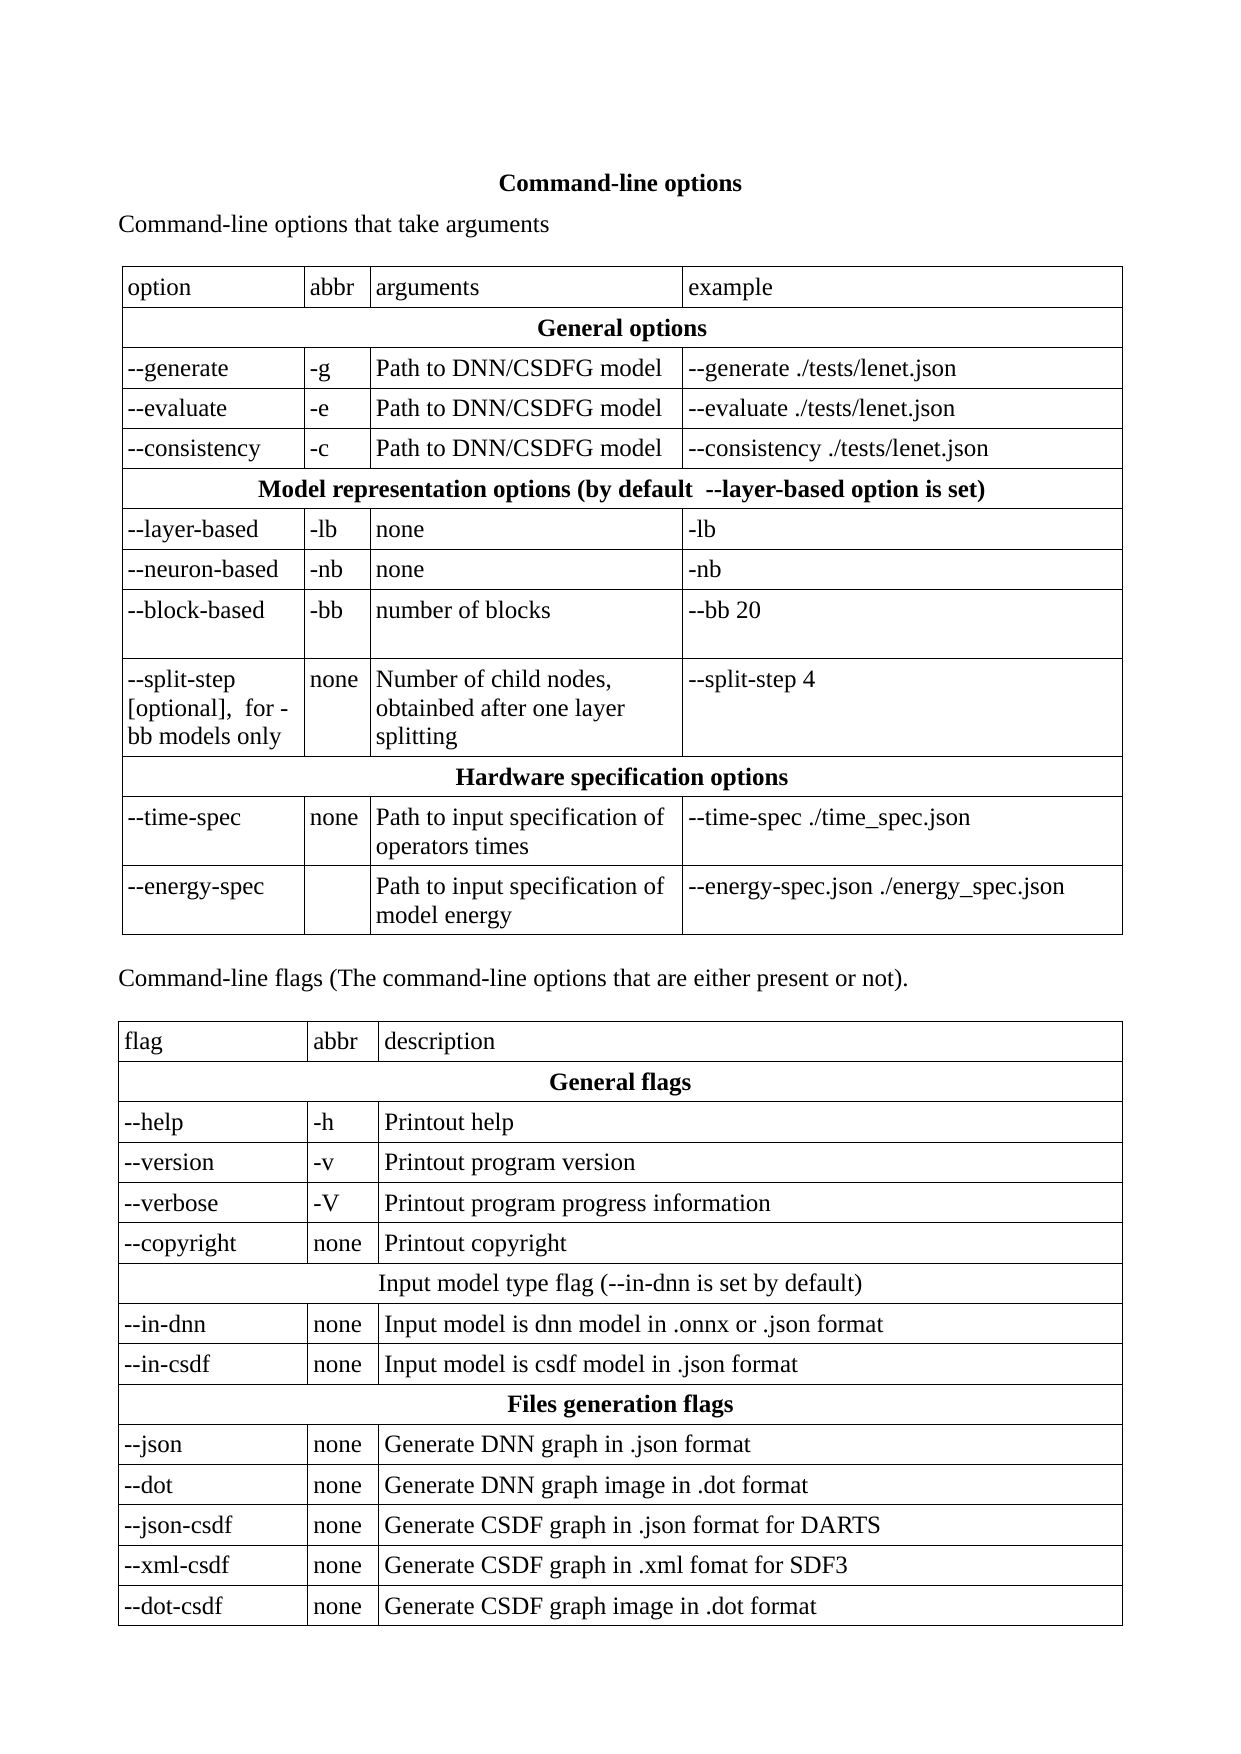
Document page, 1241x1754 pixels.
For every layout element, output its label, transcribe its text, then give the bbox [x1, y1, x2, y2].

table_cell none [305, 797, 370, 865]
table_header description [379, 1022, 1122, 1061]
table_cell none [308, 1344, 378, 1383]
table_cell --layer-based [123, 509, 304, 549]
table_cell Generate CSDF graph in .xml fomat for SDF3 [379, 1546, 1122, 1585]
table_cell none [308, 1546, 378, 1585]
table_cell Path to DNN/CSDFG model [371, 429, 682, 468]
table_cell Generate DNN graph in .json format [379, 1425, 1122, 1464]
table_cell Printout program progress information [379, 1183, 1122, 1222]
table_cell --json [119, 1425, 307, 1464]
table_cell none [308, 1586, 378, 1625]
table_cell Input model is csdf model in .json format [379, 1344, 1122, 1383]
table_cell --bb 20 [683, 590, 1122, 658]
table_cell Printout copyright [379, 1223, 1122, 1262]
text Command-line options that take arguments [118, 209, 1122, 238]
table_cell Printout help [379, 1102, 1122, 1142]
table_cell Hardware specification options [123, 757, 1122, 796]
table_cell --xml-csdf [119, 1546, 307, 1585]
table_cell -c [305, 429, 370, 468]
table_cell General flags [119, 1062, 1122, 1101]
table_cell Model representation options (by default --layer-based option is set) [123, 469, 1122, 508]
table_header option [123, 267, 304, 307]
table_cell --help [119, 1102, 307, 1142]
table_cell --split-step 4 [683, 659, 1122, 756]
table_cell --time-spec ./time_spec.json [683, 797, 1122, 865]
table_cell none [308, 1304, 378, 1343]
table_cell -bb [305, 590, 370, 658]
table_cell none [308, 1425, 378, 1464]
table_cell --block-based [123, 590, 304, 658]
table_cell -g [305, 348, 370, 387]
table_cell -e [305, 389, 370, 428]
table_cell --in-dnn [119, 1304, 307, 1343]
table_cell --dot [119, 1465, 307, 1504]
table_header abbr [305, 267, 370, 307]
table_header example [683, 267, 1122, 307]
table_cell Path to input specification of operators times [371, 797, 682, 865]
table_cell --consistency [123, 429, 304, 468]
table_cell --generate ./tests/lenet.json [683, 348, 1122, 387]
table_cell none [308, 1465, 378, 1504]
table_cell General options [123, 308, 1122, 347]
subtitle Command-line options [118, 168, 1122, 196]
table_cell --neuron-based [123, 550, 304, 589]
table_cell Path to DNN/CSDFG model [371, 348, 682, 387]
table_cell Number of child nodes, obtainbed after one layer splitting [371, 659, 682, 756]
table_cell --json-csdf [119, 1505, 307, 1545]
table_cell --generate [123, 348, 304, 387]
table_header arguments [371, 267, 682, 307]
table_cell Input model is dnn model in .onnx or .json format [379, 1304, 1122, 1343]
table_cell Files generation flags [119, 1385, 1122, 1424]
text Command-line flags (The command-line options that are either present or not). [118, 963, 1122, 992]
table_header flag [119, 1022, 307, 1061]
table_cell --evaluate ./tests/lenet.json [683, 389, 1122, 428]
table_cell none [308, 1505, 378, 1545]
table_cell none [371, 550, 682, 589]
table_cell [305, 866, 370, 934]
table_cell Generate CSDF graph image in .dot format [379, 1586, 1122, 1625]
table_cell Printout program version [379, 1143, 1122, 1182]
table_cell --copyright [119, 1223, 307, 1262]
table_cell --energy-spec [123, 866, 304, 934]
table_cell --verbose [119, 1183, 307, 1222]
table_cell Input model type flag (--in-dnn is set by default) [119, 1264, 1122, 1303]
table_cell Generate DNN graph image in .dot format [379, 1465, 1122, 1504]
table_cell -V [308, 1183, 378, 1222]
table_cell --consistency ./tests/lenet.json [683, 429, 1122, 468]
table_cell number of blocks [371, 590, 682, 658]
table_cell --time-spec [123, 797, 304, 865]
table_cell -nb [305, 550, 370, 589]
table_cell --energy-spec.json ./energy_spec.json [683, 866, 1122, 934]
table_cell Path to DNN/CSDFG model [371, 389, 682, 428]
table_cell -lb [683, 509, 1122, 549]
table_cell -h [308, 1102, 378, 1142]
table_cell --in-csdf [119, 1344, 307, 1383]
table_cell --dot-csdf [119, 1586, 307, 1625]
table_cell Generate CSDF graph in .json format for DARTS [379, 1505, 1122, 1545]
table_cell --split-step [optional], for -bb models only [123, 659, 304, 756]
table_cell --version [119, 1143, 307, 1182]
table_cell none [305, 659, 370, 756]
table_cell --evaluate [123, 389, 304, 428]
table_cell -lb [305, 509, 370, 549]
table_cell -v [308, 1143, 378, 1182]
table_header abbr [308, 1022, 378, 1061]
table_cell none [371, 509, 682, 549]
table_cell Path to input specification of model energy [371, 866, 682, 934]
table_cell none [308, 1223, 378, 1262]
table_cell -nb [683, 550, 1122, 589]
